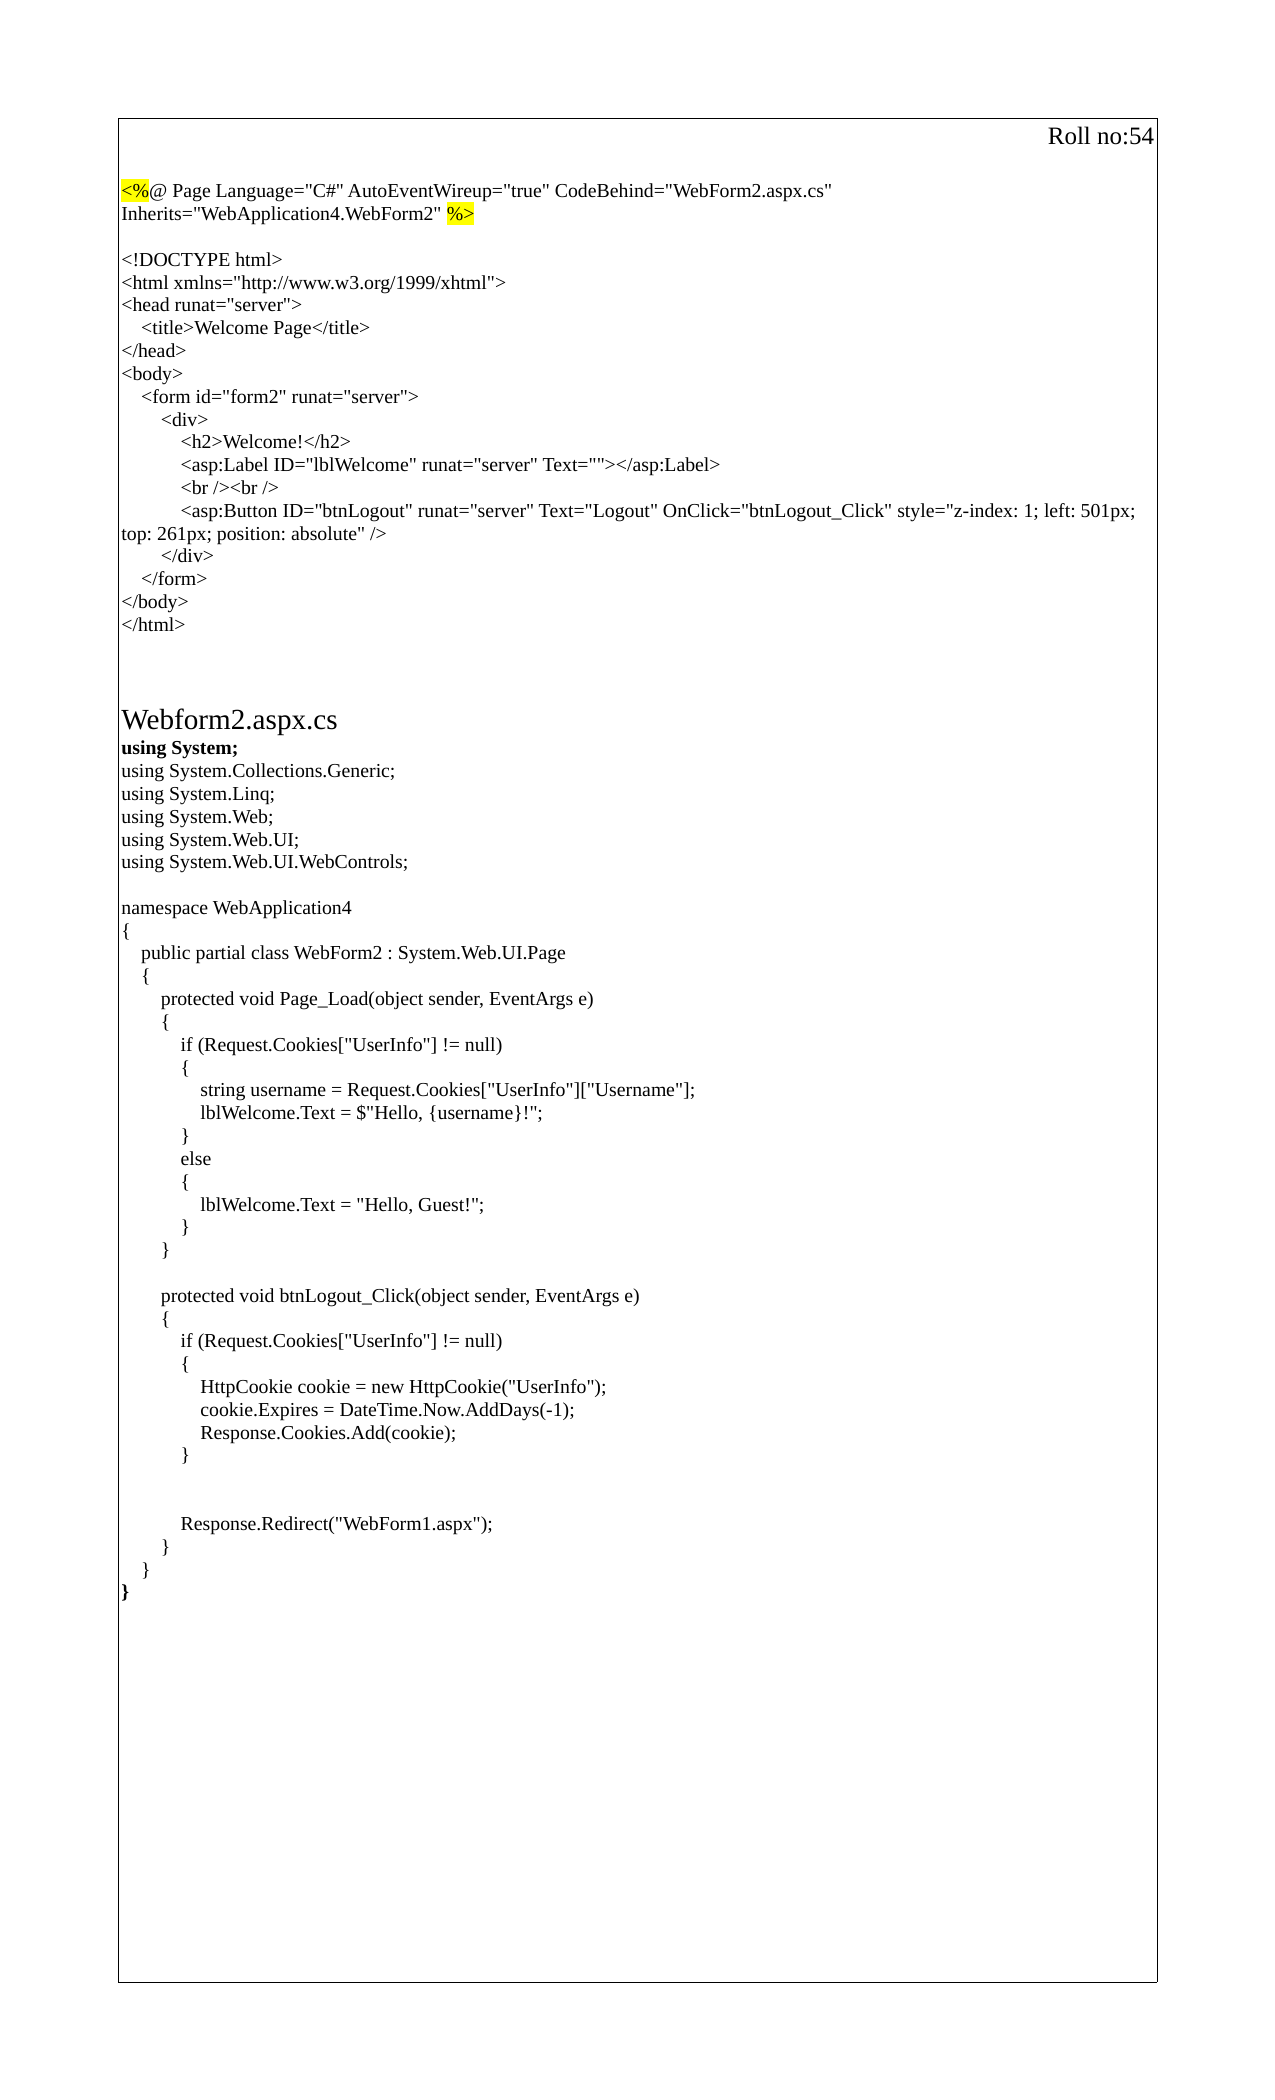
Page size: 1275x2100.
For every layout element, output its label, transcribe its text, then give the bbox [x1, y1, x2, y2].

text </head> [121, 339, 1154, 362]
text } [121, 1557, 1154, 1580]
text using System.Web; [121, 805, 1154, 827]
text Response.Redirect("WebForm1.aspx"); [121, 1512, 1154, 1535]
text lblWelcome.Text = "Hello, Guest!"; [121, 1192, 1154, 1215]
text <html xmlns="http://www.w3.org/1999/xhtml"> [121, 271, 1154, 293]
text protected void btnLogout_Click(object sender, EventArgs e) [121, 1284, 1154, 1307]
text if (Request.Cookies["UserInfo"] != null) [121, 1033, 1154, 1056]
text <h2>Welcome!</h2> [121, 430, 1154, 453]
text public partial class WebForm2 : System.Web.UI.Page [121, 942, 1154, 964]
text cookie.Expires = DateTime.Now.AddDays(-1); [121, 1398, 1154, 1421]
text { [121, 964, 1154, 987]
text using System.Web.UI; [121, 827, 1154, 850]
text <title>Welcome Page</title> [121, 316, 1154, 339]
text </form> [121, 567, 1154, 590]
text </div> [121, 544, 1154, 567]
text using System.Collections.Generic; [121, 759, 1154, 782]
text { [121, 1307, 1154, 1329]
text <!DOCTYPE html> [121, 248, 1154, 271]
text } [121, 1124, 1154, 1147]
text } [121, 1443, 1154, 1466]
text } [121, 1215, 1154, 1238]
text } [121, 1238, 1154, 1261]
text <%@ Page Language="C#" AutoEventWireup="true" CodeBehind="WebForm2.aspx.cs" Inherits="WebApplication4.WebForm2" %> [121, 179, 1154, 225]
text using System.Linq; [121, 782, 1154, 805]
text <asp:Button ID="btnLogout" runat="server" Text="Logout" OnClick="btnLogout_Click" style="z-index: 1; left: 501px; top: 261px; position: absolute" /> [121, 499, 1154, 544]
text using System; [121, 736, 1154, 759]
text </body> [121, 590, 1154, 613]
text protected void Page_Load(object sender, EventArgs e) [121, 987, 1154, 1010]
text <div> [121, 407, 1154, 430]
text <asp:Label ID="lblWelcome" runat="server" Text=""></asp:Label> [121, 453, 1154, 476]
text <body> [121, 362, 1154, 385]
text } [121, 1580, 1154, 1603]
text </html> [121, 613, 1154, 636]
text { [121, 1056, 1154, 1078]
text } [121, 1535, 1154, 1557]
text { [121, 919, 1154, 942]
text if (Request.Cookies["UserInfo"] != null) [121, 1329, 1154, 1352]
text { [121, 1352, 1154, 1375]
text <head runat="server"> [121, 293, 1154, 316]
text else [121, 1147, 1154, 1170]
text <br /><br /> [121, 476, 1154, 499]
text { [121, 1010, 1154, 1033]
text lblWelcome.Text = $"Hello, {username}!"; [121, 1101, 1154, 1124]
text HttpCookie cookie = new HttpCookie("UserInfo"); [121, 1375, 1154, 1398]
text Webform2.aspx.cs [121, 703, 1154, 736]
text { [121, 1170, 1154, 1192]
text namespace WebApplication4 [121, 896, 1154, 919]
text <form id="form2" runat="server"> [121, 385, 1154, 407]
text string username = Request.Cookies["UserInfo"]["Username"]; [121, 1078, 1154, 1101]
text Response.Cookies.Add(cookie); [121, 1421, 1154, 1443]
text using System.Web.UI.WebControls; [121, 850, 1154, 873]
